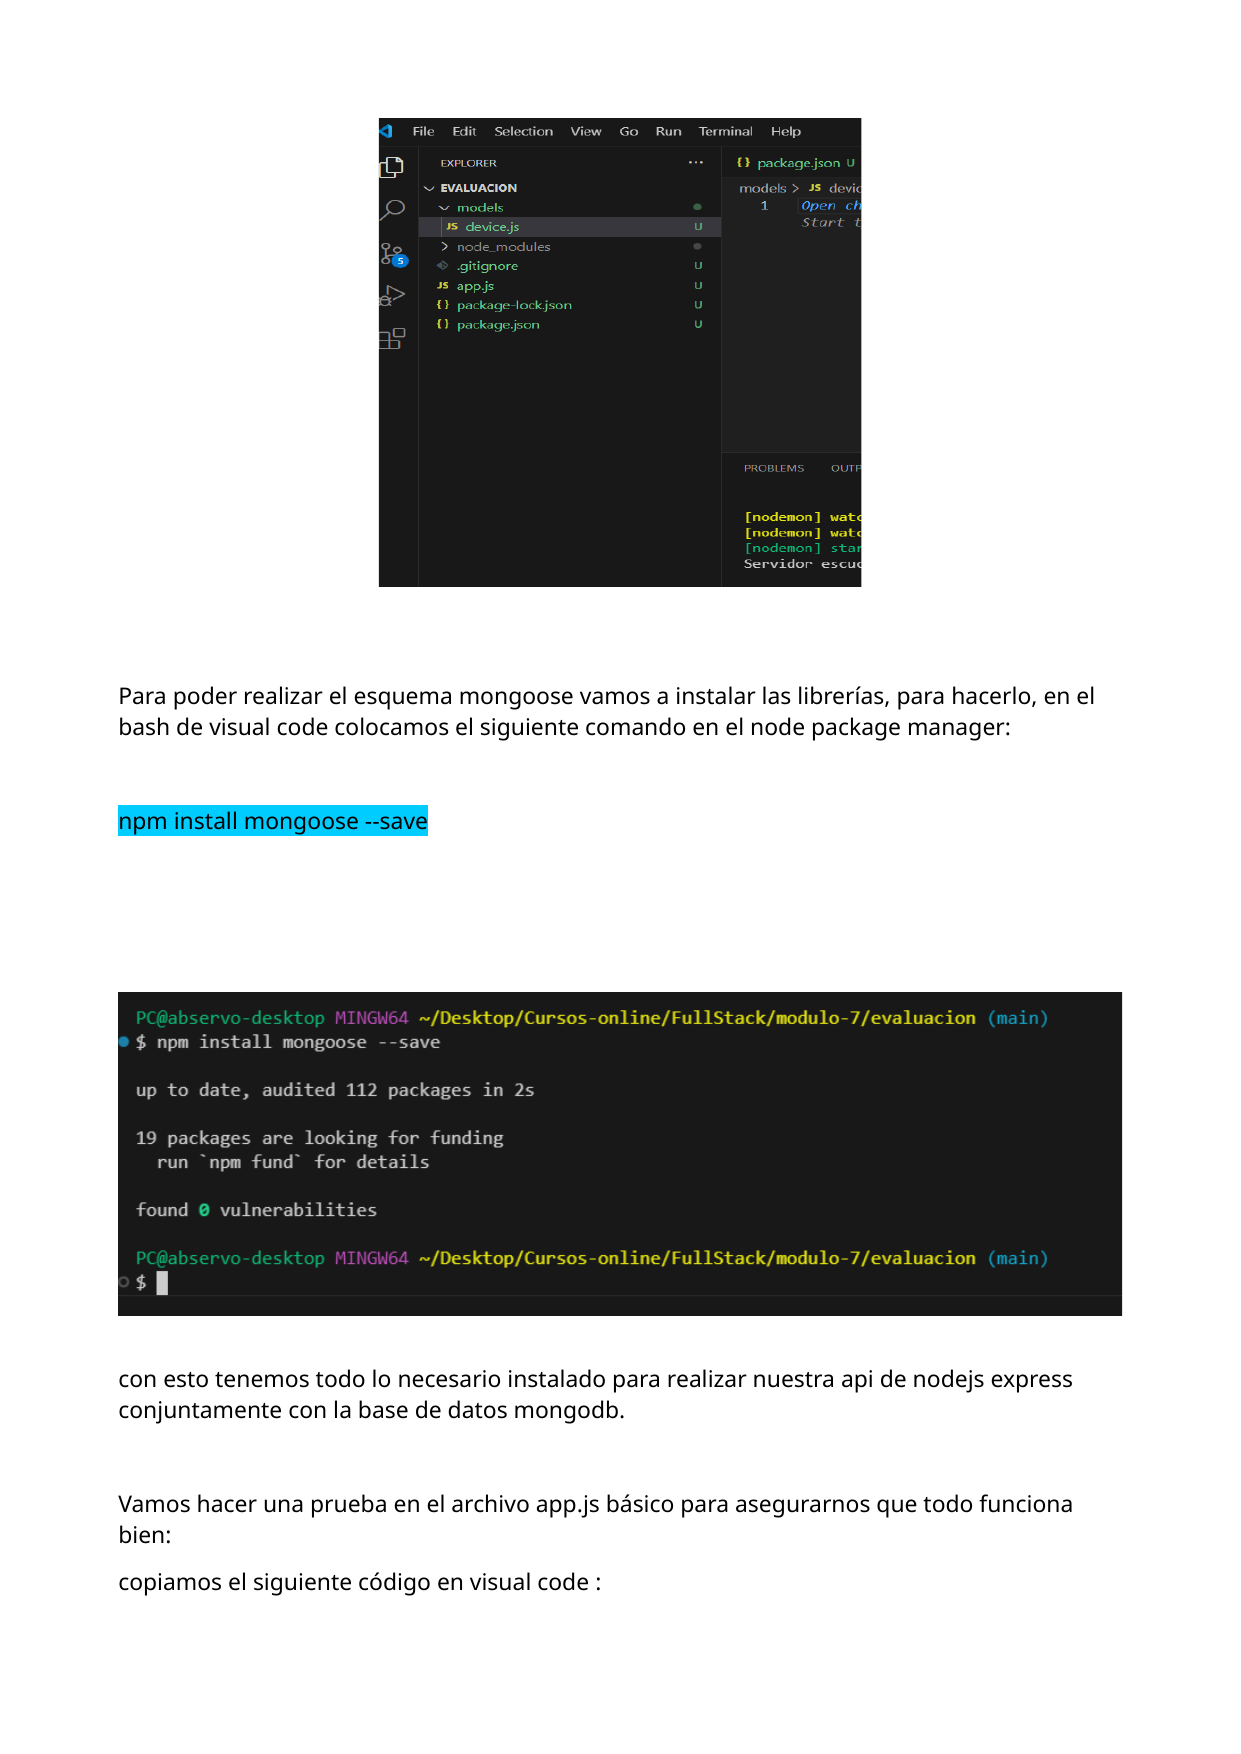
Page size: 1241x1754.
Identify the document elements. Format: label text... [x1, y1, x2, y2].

text Vamos hacer una prueba en el archivo app.js básico para asegurarnos que todo funciona bien: [118, 1488, 1122, 1550]
text npm install mongoose --save [118, 805, 1122, 836]
text copiamos el siguiente código en visual code : [118, 1566, 1122, 1597]
text Para poder realizar el esquema mongoose vamos a instalar las librerías, para hacerlo, en el bash de visual code colocamos el siguiente comando en el node package manager: [118, 680, 1122, 742]
text con esto tenemos todo lo necesario instalado para realizar nuestra api de nodejs express conjuntamente con la base de datos mongodb. [118, 1363, 1122, 1425]
